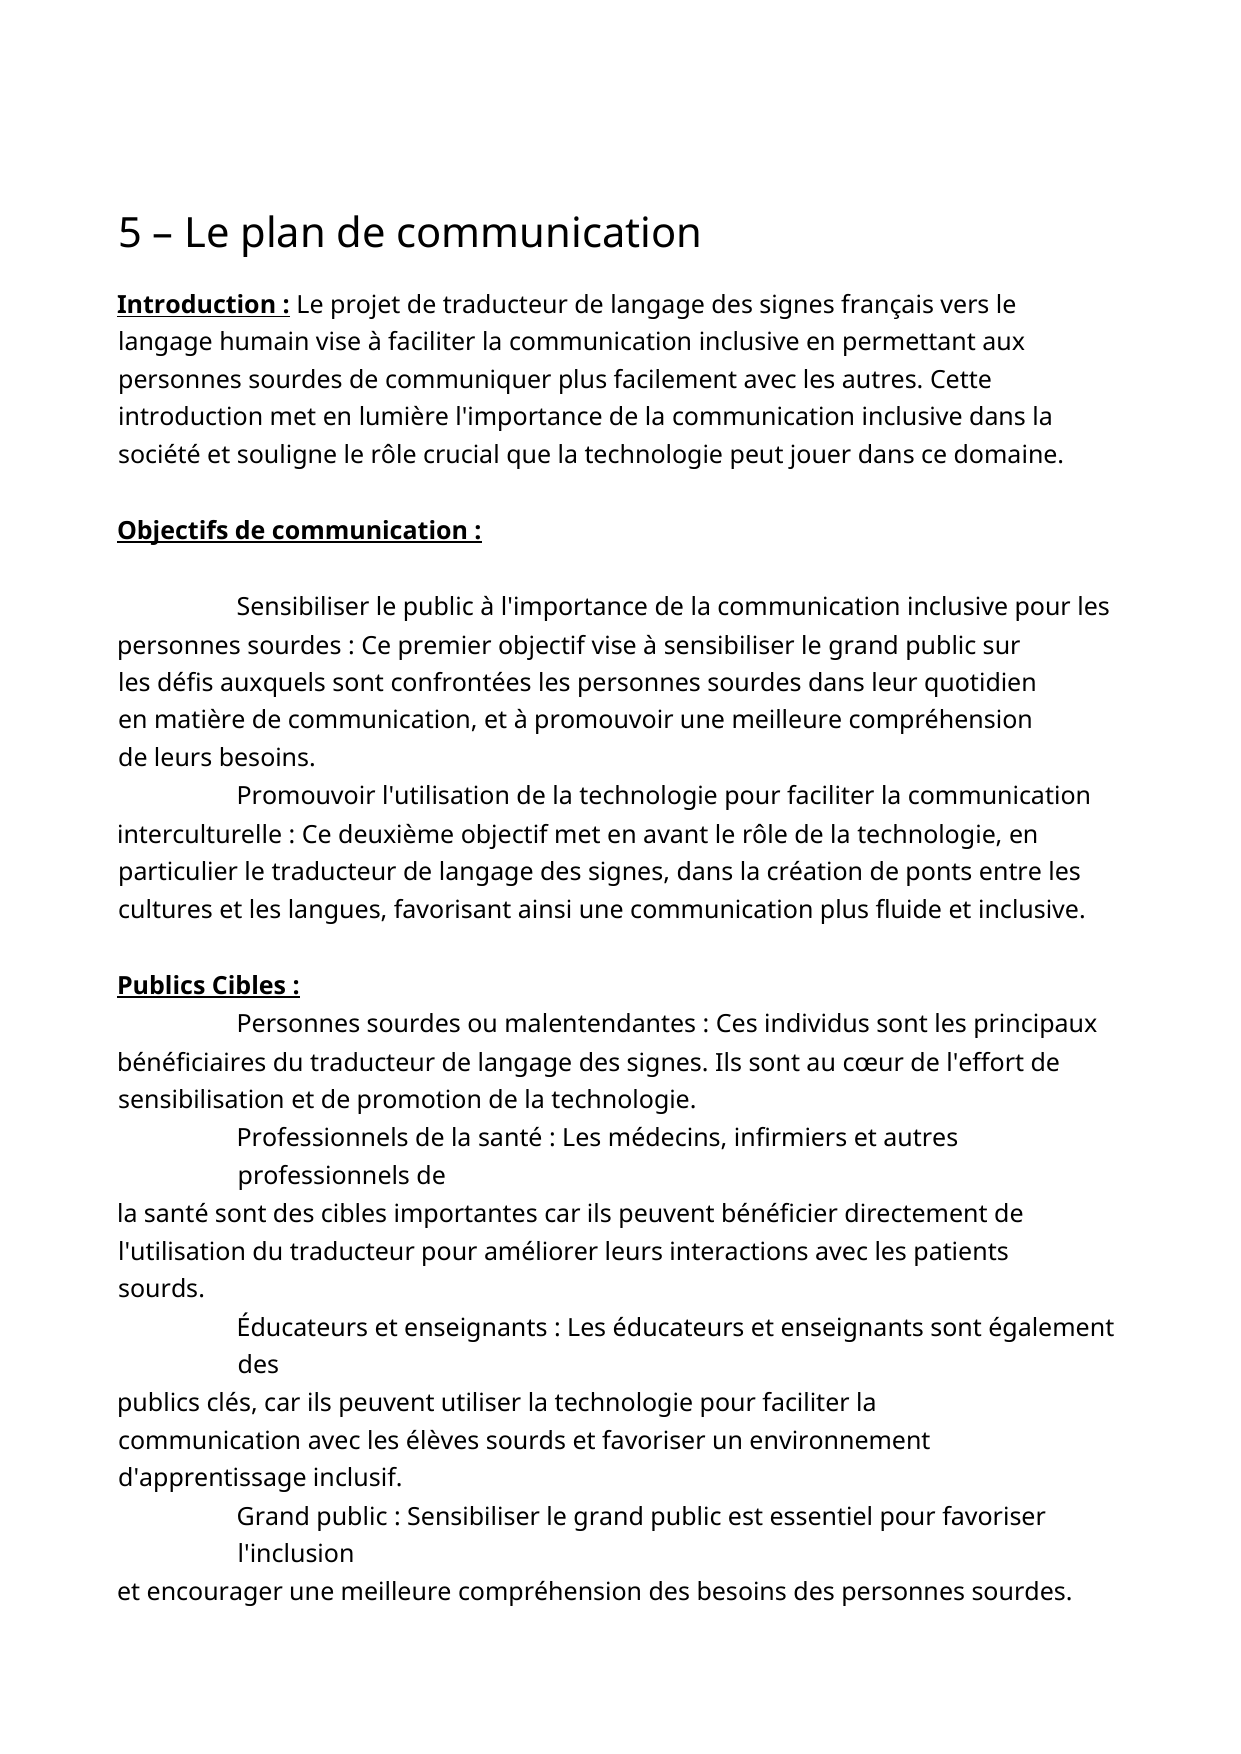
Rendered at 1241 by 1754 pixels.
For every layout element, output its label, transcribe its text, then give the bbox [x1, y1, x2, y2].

text Éducateurs et enseignants : Les éducateurs et enseignants sont également des [236, 1309, 1117, 1381]
text personnes sourdes : Ce premier objectif vise à sensibiliser le grand public sur les défis auxquels sont confrontées les personnes sourdes dans leur quotidien en matière de communication, et à promouvoir une meilleure compréhension de leurs besoins. [117, 627, 1049, 774]
text Grand public : Sensibiliser le grand public est essentiel pour favoriser l'inclusion [236, 1498, 1117, 1570]
text Promouvoir l'utilisation de la technologie pour faciliter la communication [236, 778, 1117, 812]
text la santé sont des cibles importantes car ils peuvent bénéficier directement de l'utilisation du traducteur pour améliorer leurs interactions avec les patients sourds. [117, 1196, 1085, 1305]
subtitle 5 – Le plan de communication [118, 202, 1118, 259]
text bénéficiaires du traducteur de langage des signes. Ils sont au cœur de l'effort de sensibilisation et de promotion de la technologie. [117, 1044, 1117, 1116]
text et encourager une meilleure compréhension des besoins des personnes sourdes. [117, 1574, 1117, 1608]
text Objectifs de communication : [117, 512, 1118, 547]
text Sensibiliser le public à l'importance de la communication inclusive pour les [236, 589, 1117, 623]
text interculturelle : Ce deuxième objectif met en avant le rôle de la technologie, en particulier le traducteur de langage des signes, dans la création de ponts entre les cultures et les langues, favorisant ainsi une communication plus fluide et inclusive. [117, 816, 1093, 925]
text publics clés, car ils peuvent utiliser la technologie pour faciliter la communication avec les élèves sourds et favoriser un environnement d'apprentissage inclusif. [117, 1385, 1057, 1494]
text Introduction : Le projet de traducteur de langage des signes français vers le langage humain vise à faciliter la communication inclusive en permettant aux personnes sourdes de communiquer plus facilement avec les autres. Cette introduction met en lumière l'importance de la communication inclusive dans la société et souligne le rôle crucial que la technologie peut jouer dans ce domaine. [117, 287, 1117, 470]
text Publics Cibles : [117, 967, 1118, 1002]
text Professionnels de la santé : Les médecins, infirmiers et autres professionnels de [236, 1120, 1117, 1192]
text Personnes sourdes ou malentendantes : Ces individus sont les principaux [236, 1006, 1117, 1040]
